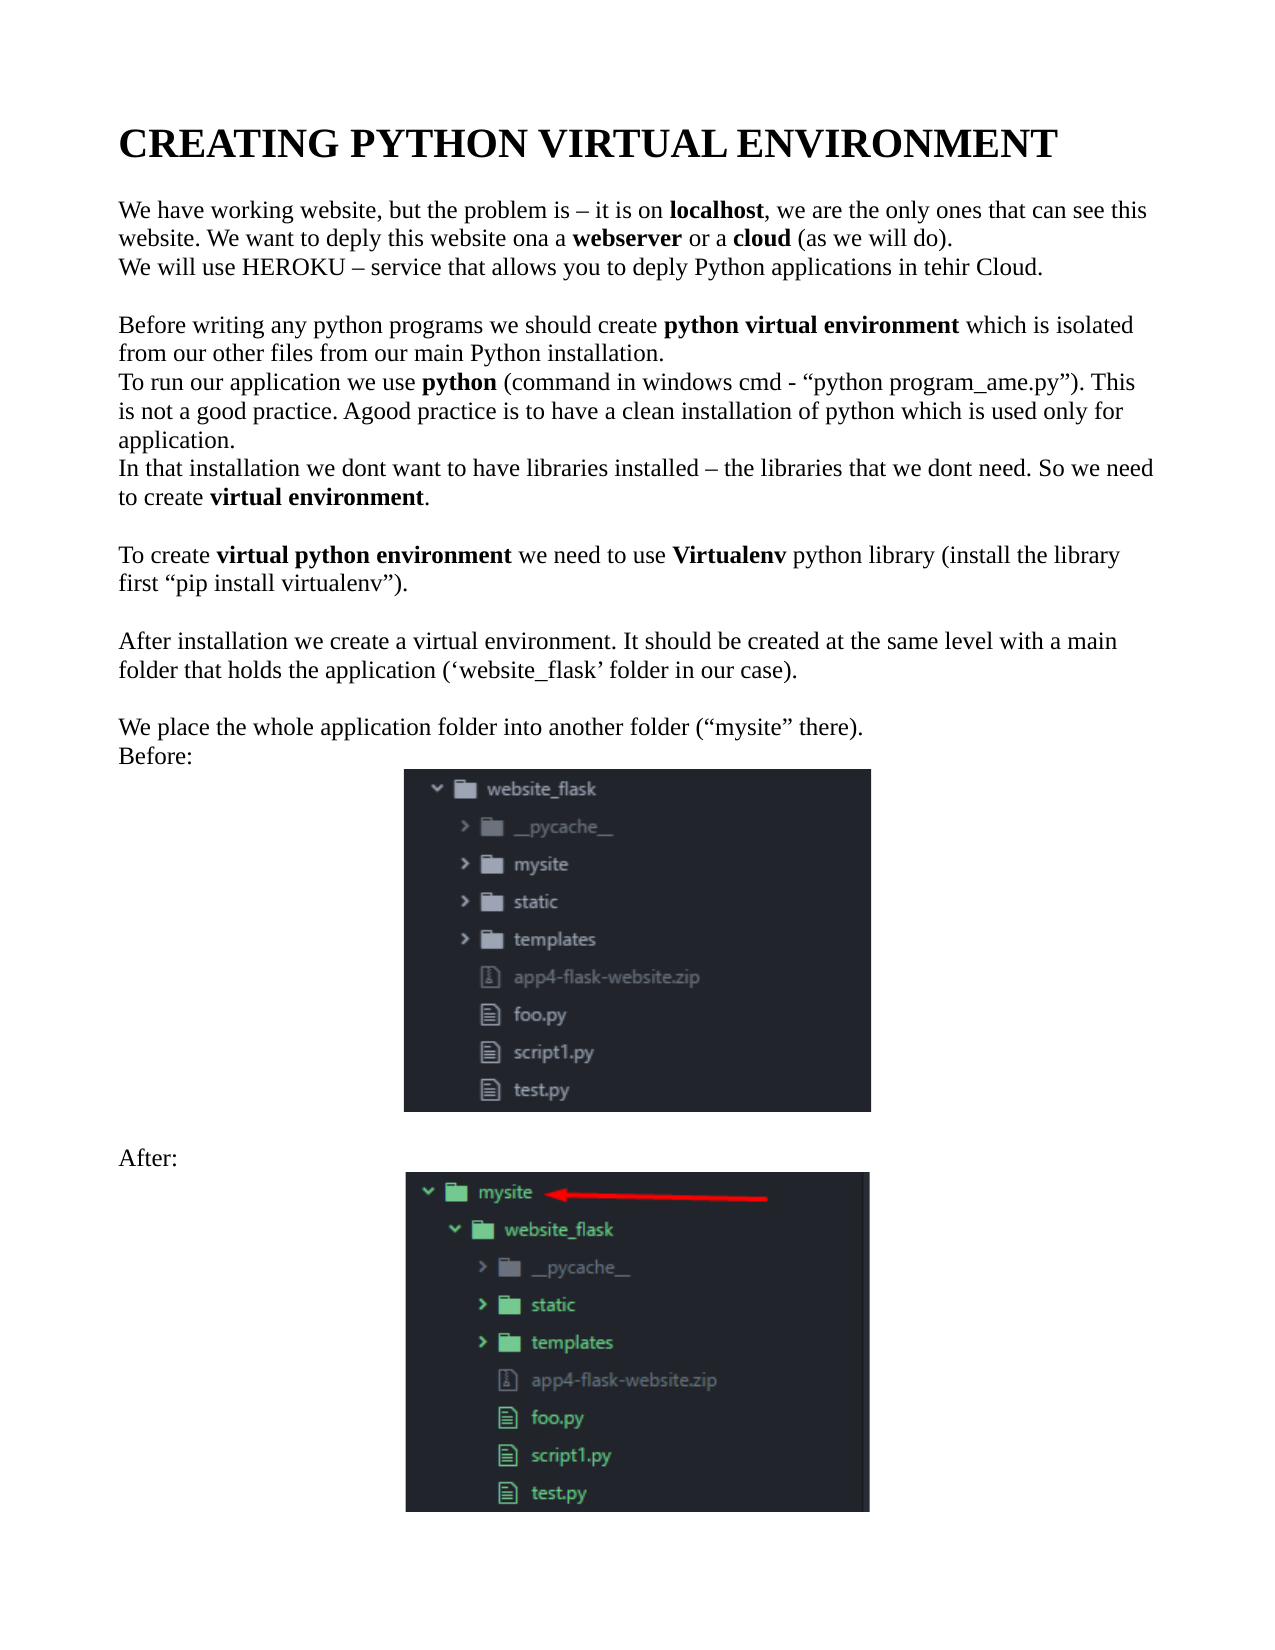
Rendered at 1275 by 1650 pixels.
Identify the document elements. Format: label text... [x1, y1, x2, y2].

text We will use HEROKU – service that allows you to deply Python applications in tehir Cloud. [118, 252, 1157, 281]
text We have working website, but the problem is – it is on localhost, we are the only ones that can see this website. We want to deply this website ona a webserver or a cloud (as we will do). [118, 195, 1157, 252]
text After: [118, 1143, 1157, 1172]
text To create virtual python environment we need to use Virtualenv python library (install the library first “pip install virtualenv”). [118, 540, 1157, 597]
text We place the whole application folder into another folder (“mysite” there). [118, 712, 1157, 741]
text In that installation we dont want to have libraries installed – the libraries that we dont need. So we need to create virtual environment. [118, 453, 1157, 511]
text CREATING PYTHON VIRTUAL ENVIRONMENT [118, 118, 1157, 166]
text After installation we create a virtual environment. It should be created at the same level with a main folder that holds the application (‘website_flask’ folder in our case). [118, 626, 1157, 683]
text Before: [118, 741, 1157, 770]
text Before writing any python programs we should create python virtual environment which is isolated from our other files from our main Python installation. [118, 310, 1157, 367]
picture [405, 1172, 870, 1512]
text To run our application we use python (command in windows cmd - “python program_ame.py”). This is not a good practice. Agood practice is to have a clean installation of python which is used only for application. [118, 367, 1157, 453]
picture [403, 769, 872, 1112]
